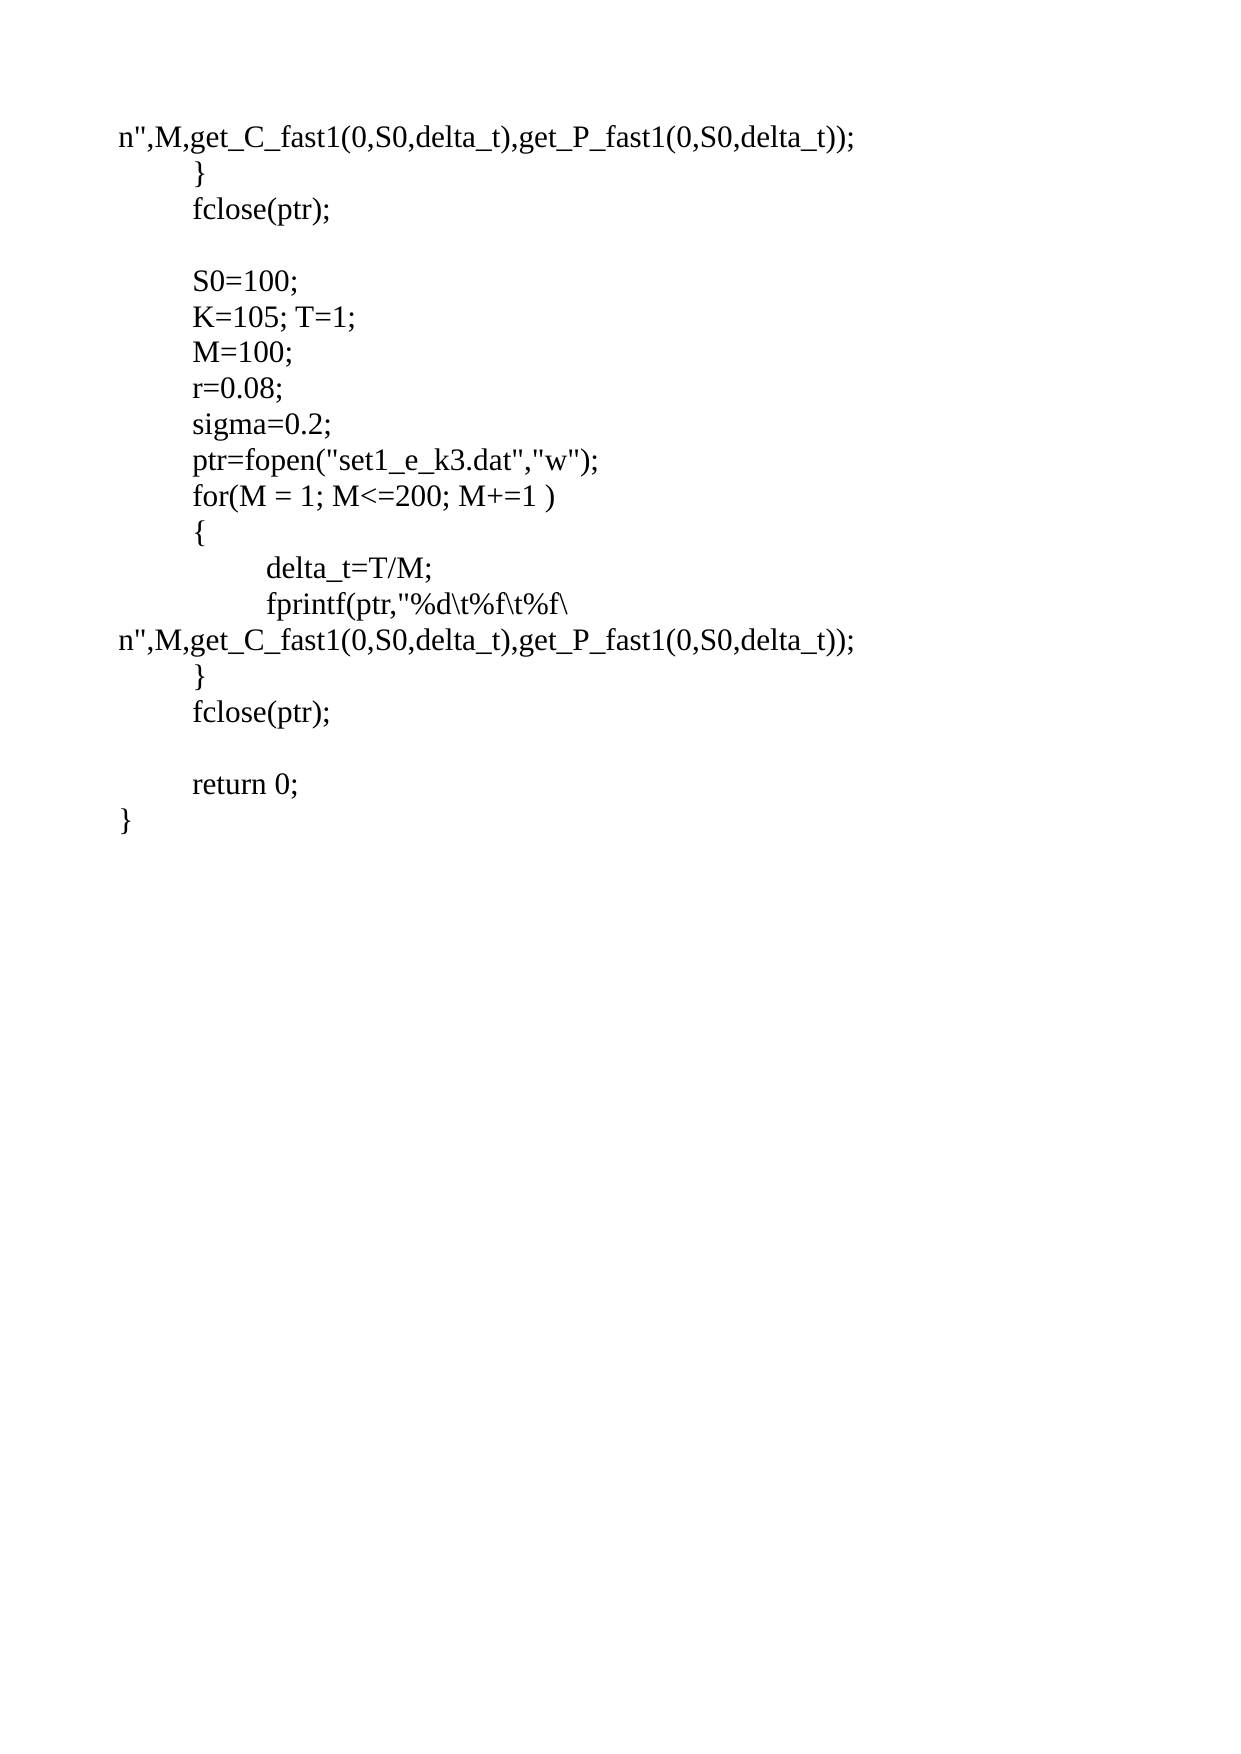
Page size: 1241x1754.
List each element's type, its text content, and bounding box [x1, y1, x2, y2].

text } [118, 801, 1122, 837]
text fclose(ptr); [118, 693, 1122, 729]
text n",M,get_C_fast1(0,S0,delta_t),get_P_fast1(0,S0,delta_t)); [118, 118, 1122, 154]
text K=105; T=1; [118, 298, 1122, 334]
text } [118, 154, 1122, 190]
text r=0.08; [118, 370, 1122, 406]
text return 0; [118, 765, 1122, 801]
text for(M = 1; M<=200; M+=1 ) [118, 477, 1122, 513]
text sigma=0.2; [118, 406, 1122, 442]
text delta_t=T/M; [118, 549, 1122, 585]
text M=100; [118, 334, 1122, 370]
text ptr=fopen("set1_e_k3.dat","w"); [118, 442, 1122, 477]
text S0=100; [118, 262, 1122, 298]
text { [118, 513, 1122, 549]
text fclose(ptr); [118, 190, 1122, 226]
text } [118, 657, 1122, 693]
text fprintf(ptr,"%d\t%f\t%f\n",M,get_C_fast1(0,S0,delta_t),get_P_fast1(0,S0,delta_t)); [118, 585, 1122, 657]
